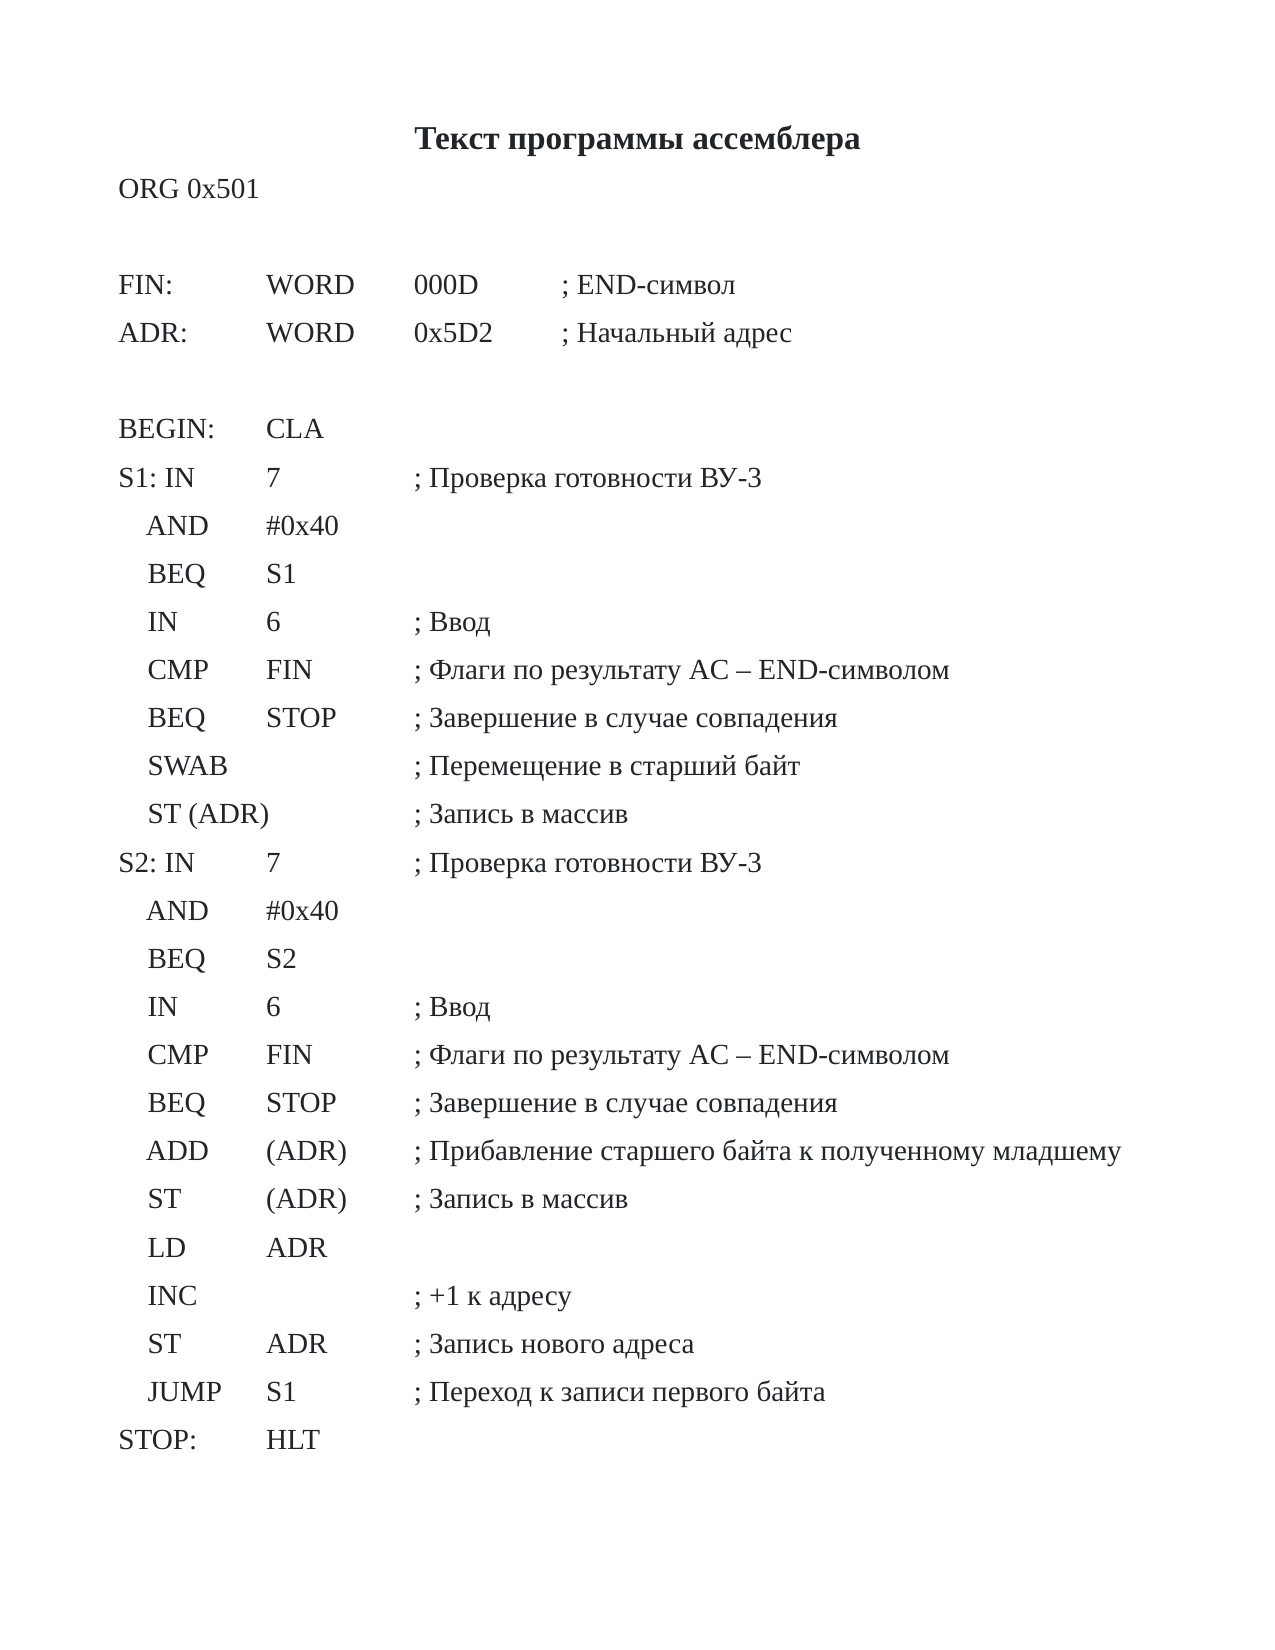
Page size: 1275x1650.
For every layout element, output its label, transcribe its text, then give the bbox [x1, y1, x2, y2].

text BEQ S1 [118, 556, 1157, 589]
text BEQ STOP ; Завершение в случае совпадения [118, 700, 1157, 734]
text FIN: WORD 000D ; END-символ [118, 267, 1157, 301]
text S2: IN 7 ; Проверка готовности ВУ-3 [118, 845, 1157, 878]
text CMP FIN ; Флаги по результату AC – END-символом [118, 652, 1157, 686]
text IN 6 ; Ввод [118, 989, 1157, 1023]
text LD ADR [118, 1230, 1157, 1263]
text INC ; +1 к адресу [118, 1278, 1157, 1311]
text AND #0x40 [118, 893, 1157, 926]
text ST ADR ; Запись нового адреса [118, 1326, 1157, 1359]
text JUMP S1 ; Переход к записи первого байта [118, 1374, 1157, 1408]
text Текст программы ассемблера [118, 118, 1157, 156]
text ADR: WORD 0x5D2 ; Начальный адрес [118, 315, 1157, 349]
text IN 6 ; Ввод [118, 604, 1157, 638]
text BEQ STOP ; Завершение в случае совпадения [118, 1085, 1157, 1119]
text CMP FIN ; Флаги по результату AC – END-символом [118, 1037, 1157, 1071]
text BEGIN: CLA [118, 412, 1157, 445]
text STOP: HLT [118, 1422, 1157, 1456]
text ORG 0x501 [118, 171, 1157, 204]
text BEQ S2 [118, 941, 1157, 974]
text ST (ADR) ; Запись в массив [118, 797, 1157, 830]
text AND #0x40 [118, 508, 1157, 541]
text SWAB ; Перемещение в старший байт [118, 748, 1157, 782]
text ADD (ADR) ; Прибавление старшего байта к полученному младшему [118, 1133, 1157, 1167]
text ST (ADR) ; Запись в массив [118, 1182, 1157, 1215]
text S1: IN 7 ; Проверка готовности ВУ-3 [118, 460, 1157, 493]
